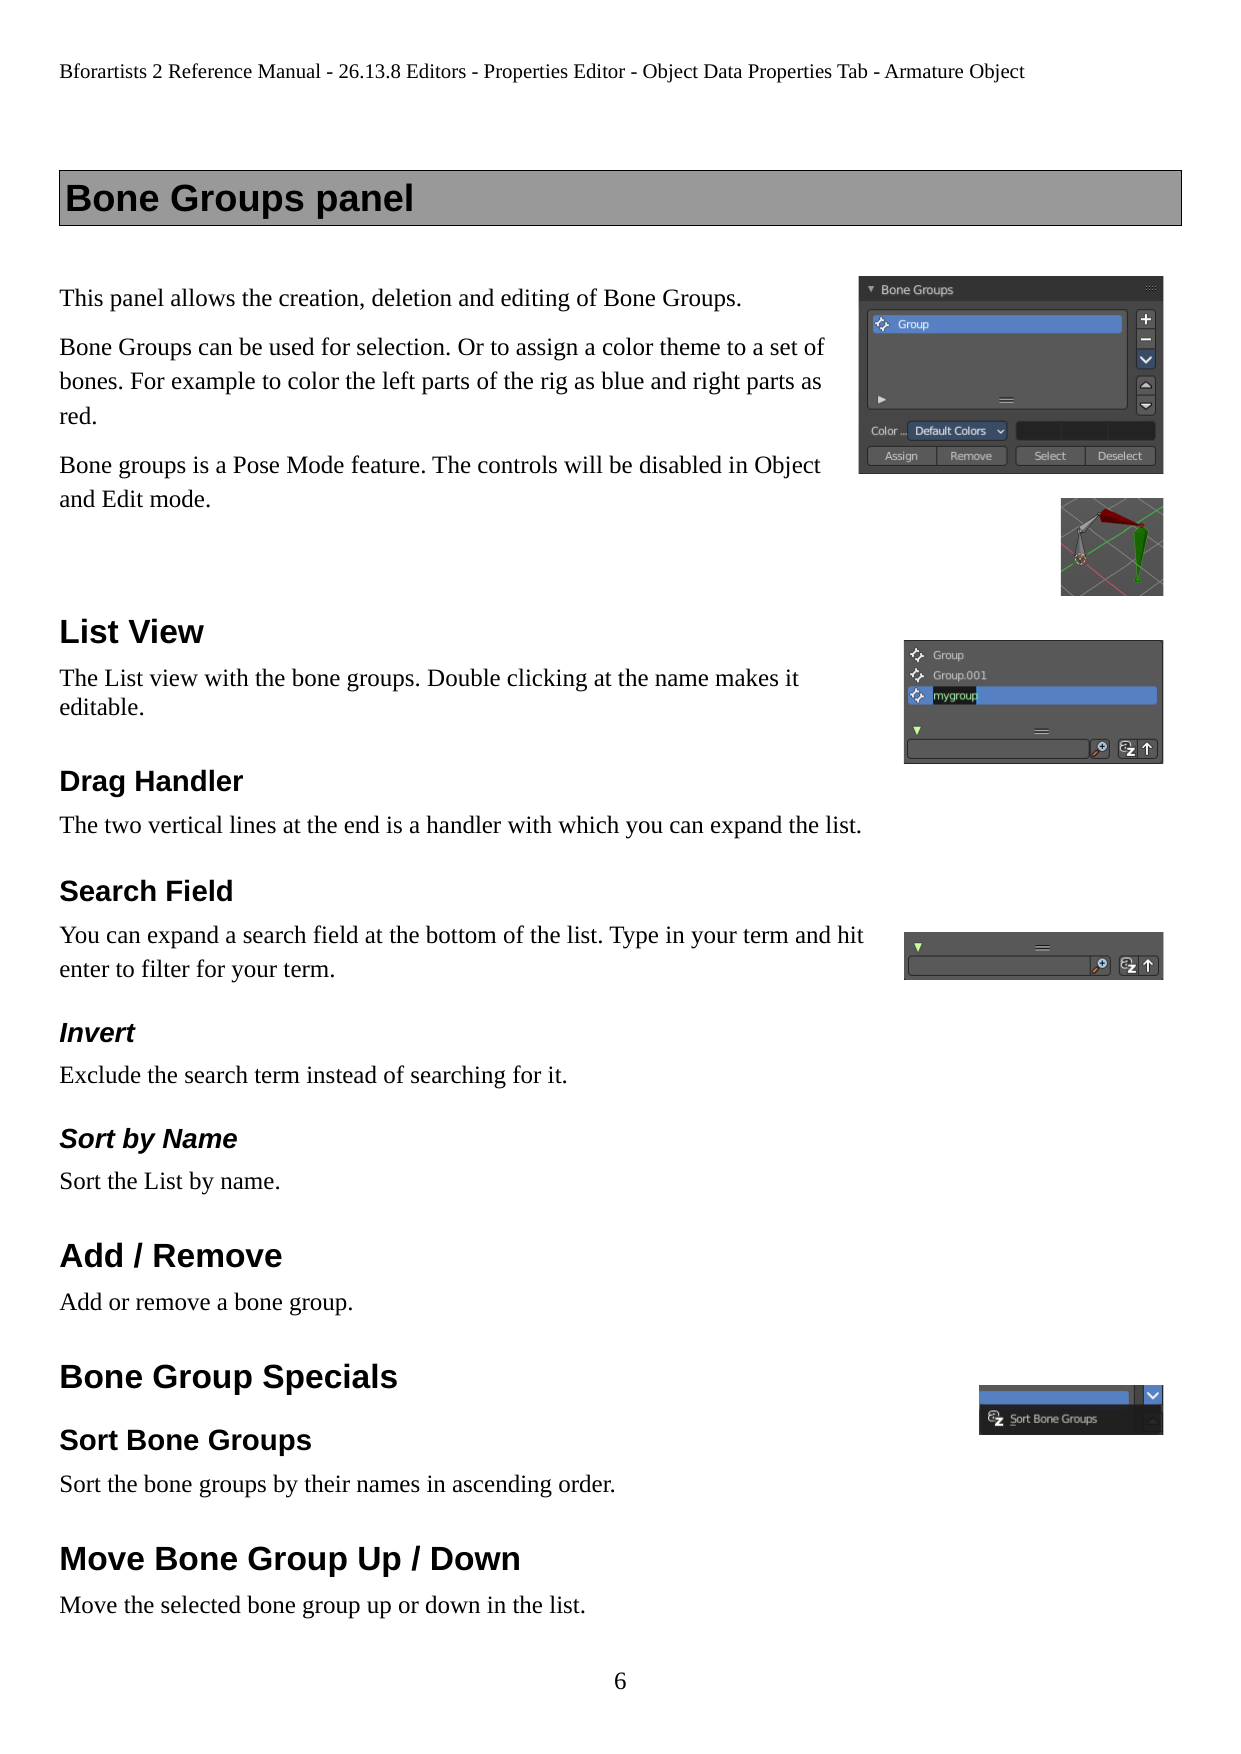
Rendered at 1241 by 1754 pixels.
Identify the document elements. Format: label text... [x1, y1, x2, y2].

subtitle Search Field [59, 874, 1181, 907]
subtitle List View [59, 612, 1181, 651]
subtitle Sort Bone Groups [59, 1423, 1181, 1457]
subtitle Add / Remove [59, 1236, 1181, 1275]
text You can expand a search field at the bottom of the list. Type in your term and hit enter to filter for your term. [59, 920, 1181, 983]
subtitle Invert [59, 1016, 1181, 1048]
picture [904, 932, 1164, 980]
text Bone groups is a Pose Mode feature. The controls will be disabled in Object and Edit mode. [59, 450, 1181, 513]
subtitle Bone Group Specials [59, 1357, 1181, 1396]
subtitle Sort by Name [59, 1122, 1181, 1154]
picture [903, 640, 1164, 764]
table_header Bone Groups panel [60, 171, 1181, 225]
text Bone Groups can be used for selection. Or to assign a color theme to a set of bones. For example to color the left parts of the rig as blue and right parts as red. [59, 332, 858, 430]
text Exclude the search term instead of searching for it. [59, 1060, 1181, 1089]
text Move the selected bone group up or down in the list. [59, 1590, 1181, 1619]
picture [979, 1385, 1164, 1435]
text Sort the List by name. [59, 1166, 1181, 1195]
text The two vertical lines at the end is a handler with which you can expand the list. [59, 810, 1181, 839]
picture [858, 276, 1164, 474]
subtitle Drag Handler [59, 764, 1181, 798]
text This panel allows the creation, deletion and editing of Bone Groups. [59, 283, 858, 312]
picture [1060, 498, 1164, 596]
text The List view with the bone groups. Double clicking at the name makes it editable. [59, 663, 903, 721]
text Add or remove a bone group. [59, 1287, 1181, 1316]
text Sort the bone groups by their names in ascending order. [59, 1469, 1181, 1498]
subtitle Move Bone Group Up / Down [59, 1539, 1181, 1578]
